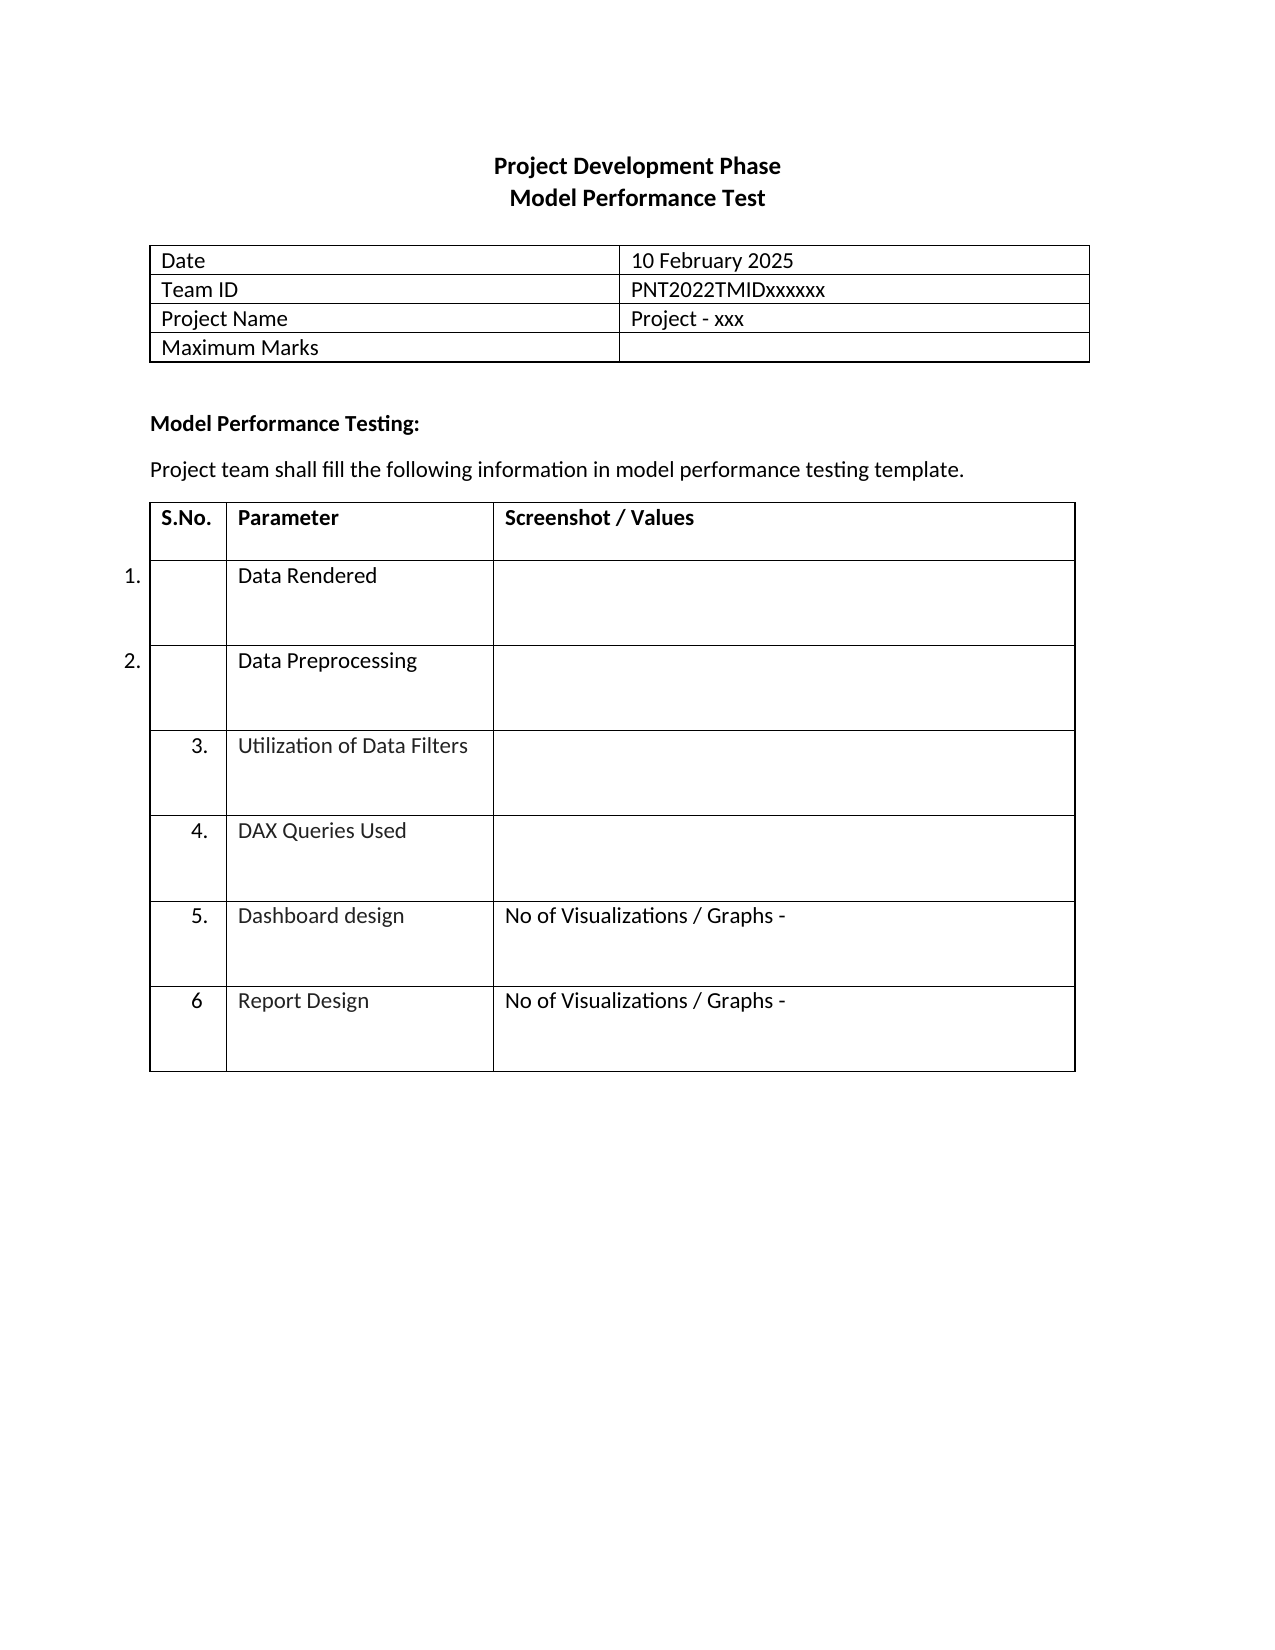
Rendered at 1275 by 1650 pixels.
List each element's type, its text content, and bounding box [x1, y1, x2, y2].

table_cell No of Visualizations / Graphs - [494, 902, 1074, 986]
table_cell DAX Queries Used [227, 816, 493, 901]
table_cell PNT2022TMIDxxxxxx [620, 275, 1089, 303]
table_cell 6 [151, 987, 226, 1071]
table_header Date [151, 246, 619, 274]
text Project team shall fill the following information in model performance testing template. [150, 456, 1125, 483]
table_cell Team ID [151, 275, 619, 303]
table_cell [494, 731, 1074, 815]
table_cell [151, 561, 226, 645]
table_header Parameter [227, 503, 493, 560]
table_header 10 February 2025 [620, 246, 1089, 274]
table_cell 3. [151, 731, 226, 815]
table_cell Project - xxx [620, 304, 1089, 332]
table_cell 4. [151, 816, 226, 901]
table_cell Utilization of Data Filters [227, 731, 493, 815]
table_cell [494, 646, 1074, 730]
table_header S.No. [151, 503, 226, 560]
table_header Screenshot / Values [494, 503, 1074, 560]
text Model Performance Test [150, 183, 1125, 213]
table_cell Data Rendered [227, 561, 493, 645]
text Project Development Phase [150, 150, 1125, 181]
table_cell 5. [151, 902, 226, 986]
table_cell [494, 816, 1074, 901]
table_cell [620, 333, 1089, 361]
table_cell [151, 646, 226, 730]
table_cell Project Name [151, 304, 619, 332]
table_cell [494, 561, 1074, 645]
table_cell Maximum Marks [151, 333, 619, 361]
text Model Performance Testing: [150, 409, 1125, 437]
table_cell Data Preprocessing [227, 646, 493, 730]
table_cell Report Design [227, 987, 493, 1071]
table_cell Dashboard design [227, 902, 493, 986]
table_cell No of Visualizations / Graphs - [494, 987, 1074, 1071]
